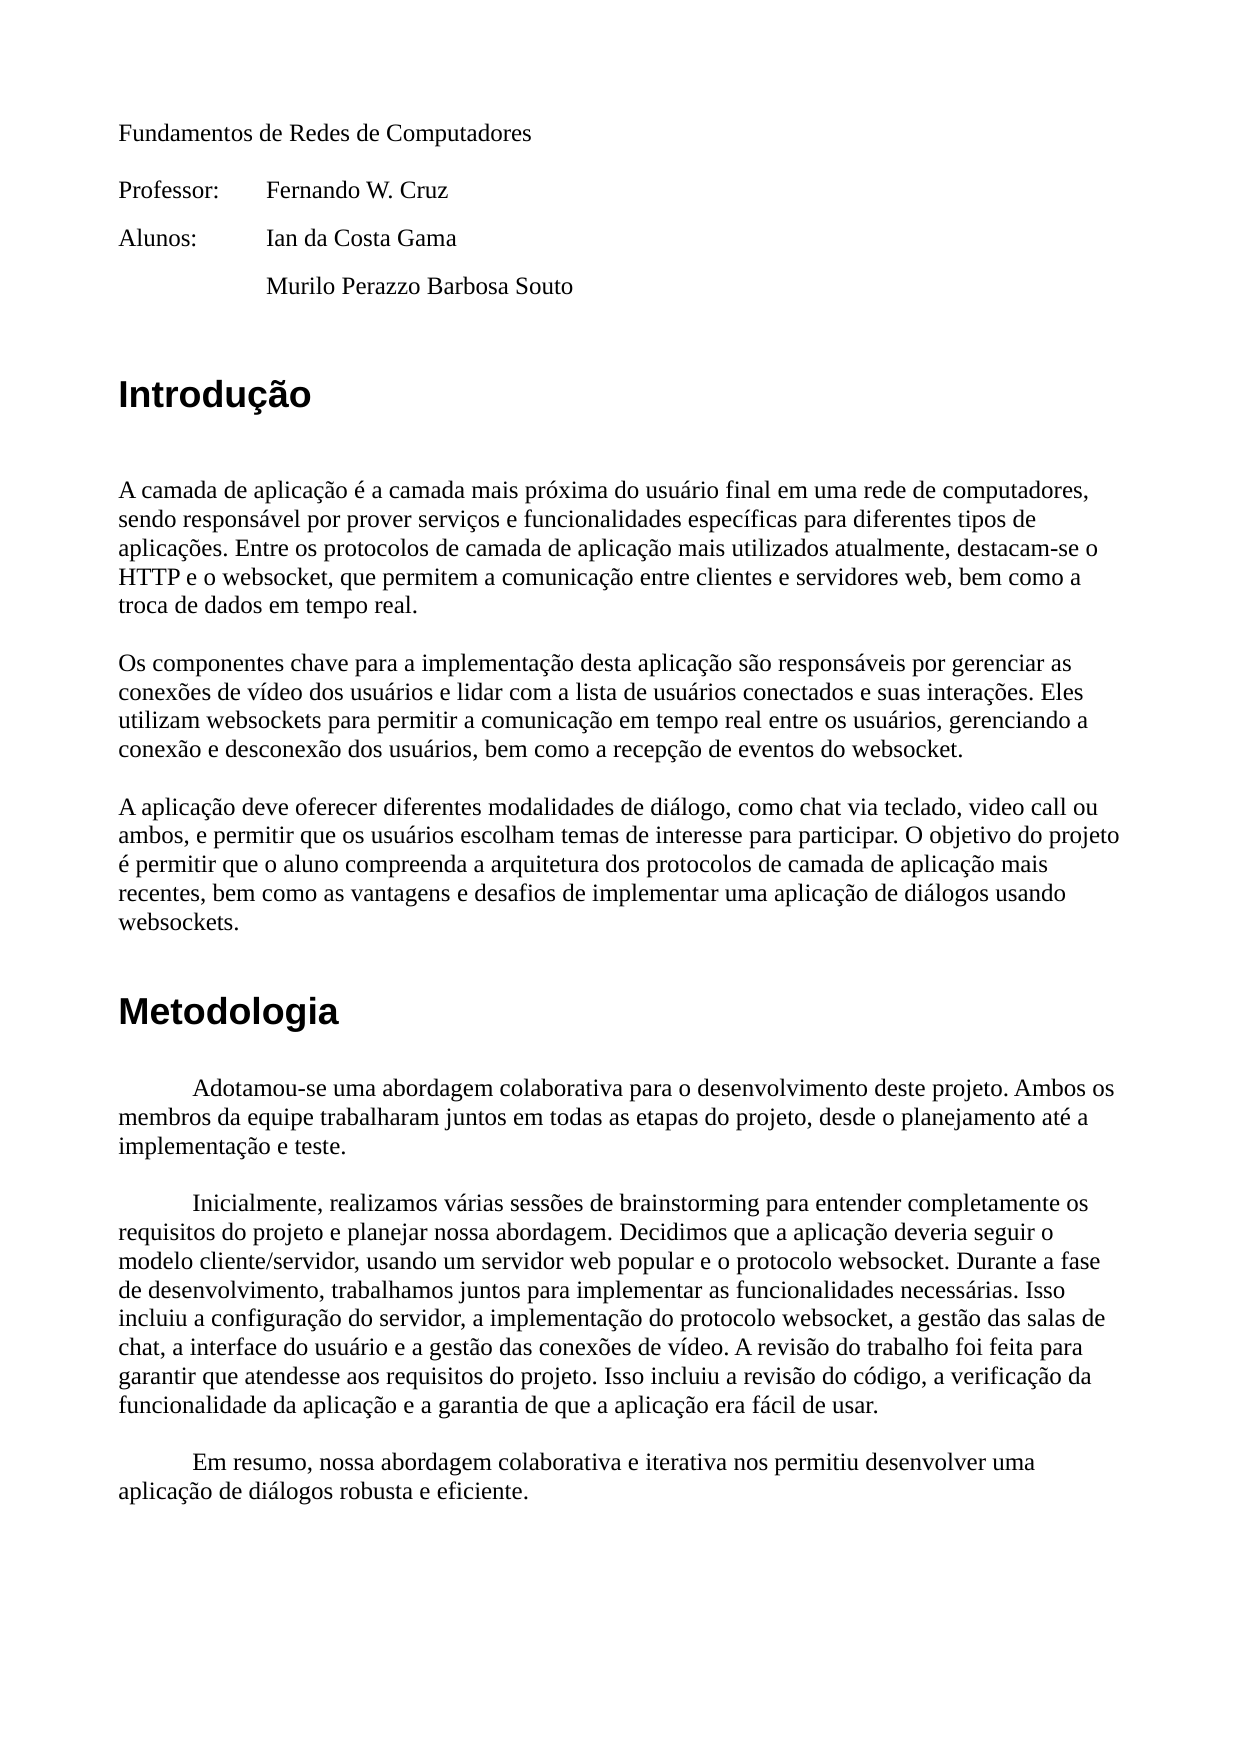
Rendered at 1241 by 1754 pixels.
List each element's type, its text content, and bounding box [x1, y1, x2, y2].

text A camada de aplicação é a camada mais próxima do usuário final em uma rede de computadores, sendo responsável por prover serviços e funcionalidades específicas para diferentes tipos de aplicações. Entre os protocolos de camada de aplicação mais utilizados atualmente, destacam-se o HTTP e o websocket, que permitem a comunicação entre clientes e servidores web, bem como a troca de dados em tempo real. [118, 475, 1122, 619]
text Adotamou-se uma abordagem colaborativa para o desenvolvimento deste projeto. Ambos os membros da equipe trabalharam juntos em todas as etapas do projeto, desde o planejamento até a implementação e teste. [118, 1073, 1122, 1160]
text Fundamentos de Redes de Computadores [118, 118, 1122, 147]
text Professor: Fernando W. Cruz [118, 176, 1122, 204]
text Murilo Perazzo Barbosa Souto [118, 271, 1122, 299]
subtitle Metodologia [118, 989, 1122, 1032]
text Os componentes chave para a implementação desta aplicação são responsáveis por gerenciar as conexões de vídeo dos usuários e lidar com a lista de usuários conectados e suas interações. Eles utilizam websockets para permitir a comunicação em tempo real entre os usuários, gerenciando a conexão e desconexão dos usuários, bem como a recepção de eventos do websocket. [118, 648, 1122, 763]
text A aplicação deve oferecer diferentes modalidades de diálogo, como chat via teclado, video call ou ambos, e permitir que os usuários escolham temas de interesse para participar. O objetivo do projeto é permitir que o aluno compreenda a arquitetura dos protocolos de camada de aplicação mais recentes, bem como as vantagens e desafios de implementar uma aplicação de diálogos usando websockets. [118, 792, 1122, 935]
subtitle Introdução [118, 372, 1122, 415]
text Inicialmente, realizamos várias sessões de brainstorming para entender completamente os requisitos do projeto e planejar nossa abordagem. Decidimos que a aplicação deveria seguir o modelo cliente/servidor, usando um servidor web popular e o protocolo websocket. Durante a fase de desenvolvimento, trabalhamos juntos para implementar as funcionalidades necessárias. Isso incluiu a configuração do servidor, a implementação do protocolo websocket, a gestão das salas de chat, a interface do usuário e a gestão das conexões de vídeo. A revisão do trabalho foi feita para garantir que atendesse aos requisitos do projeto. Isso incluiu a revisão do código, a verificação da funcionalidade da aplicação e a garantia de que a aplicação era fácil de usar. [118, 1188, 1122, 1418]
text Em resumo, nossa abordagem colaborativa e iterativa nos permitiu desenvolver uma aplicação de diálogos robusta e eficiente. [118, 1447, 1122, 1505]
text Alunos: Ian da Costa Gama [118, 223, 1122, 252]
